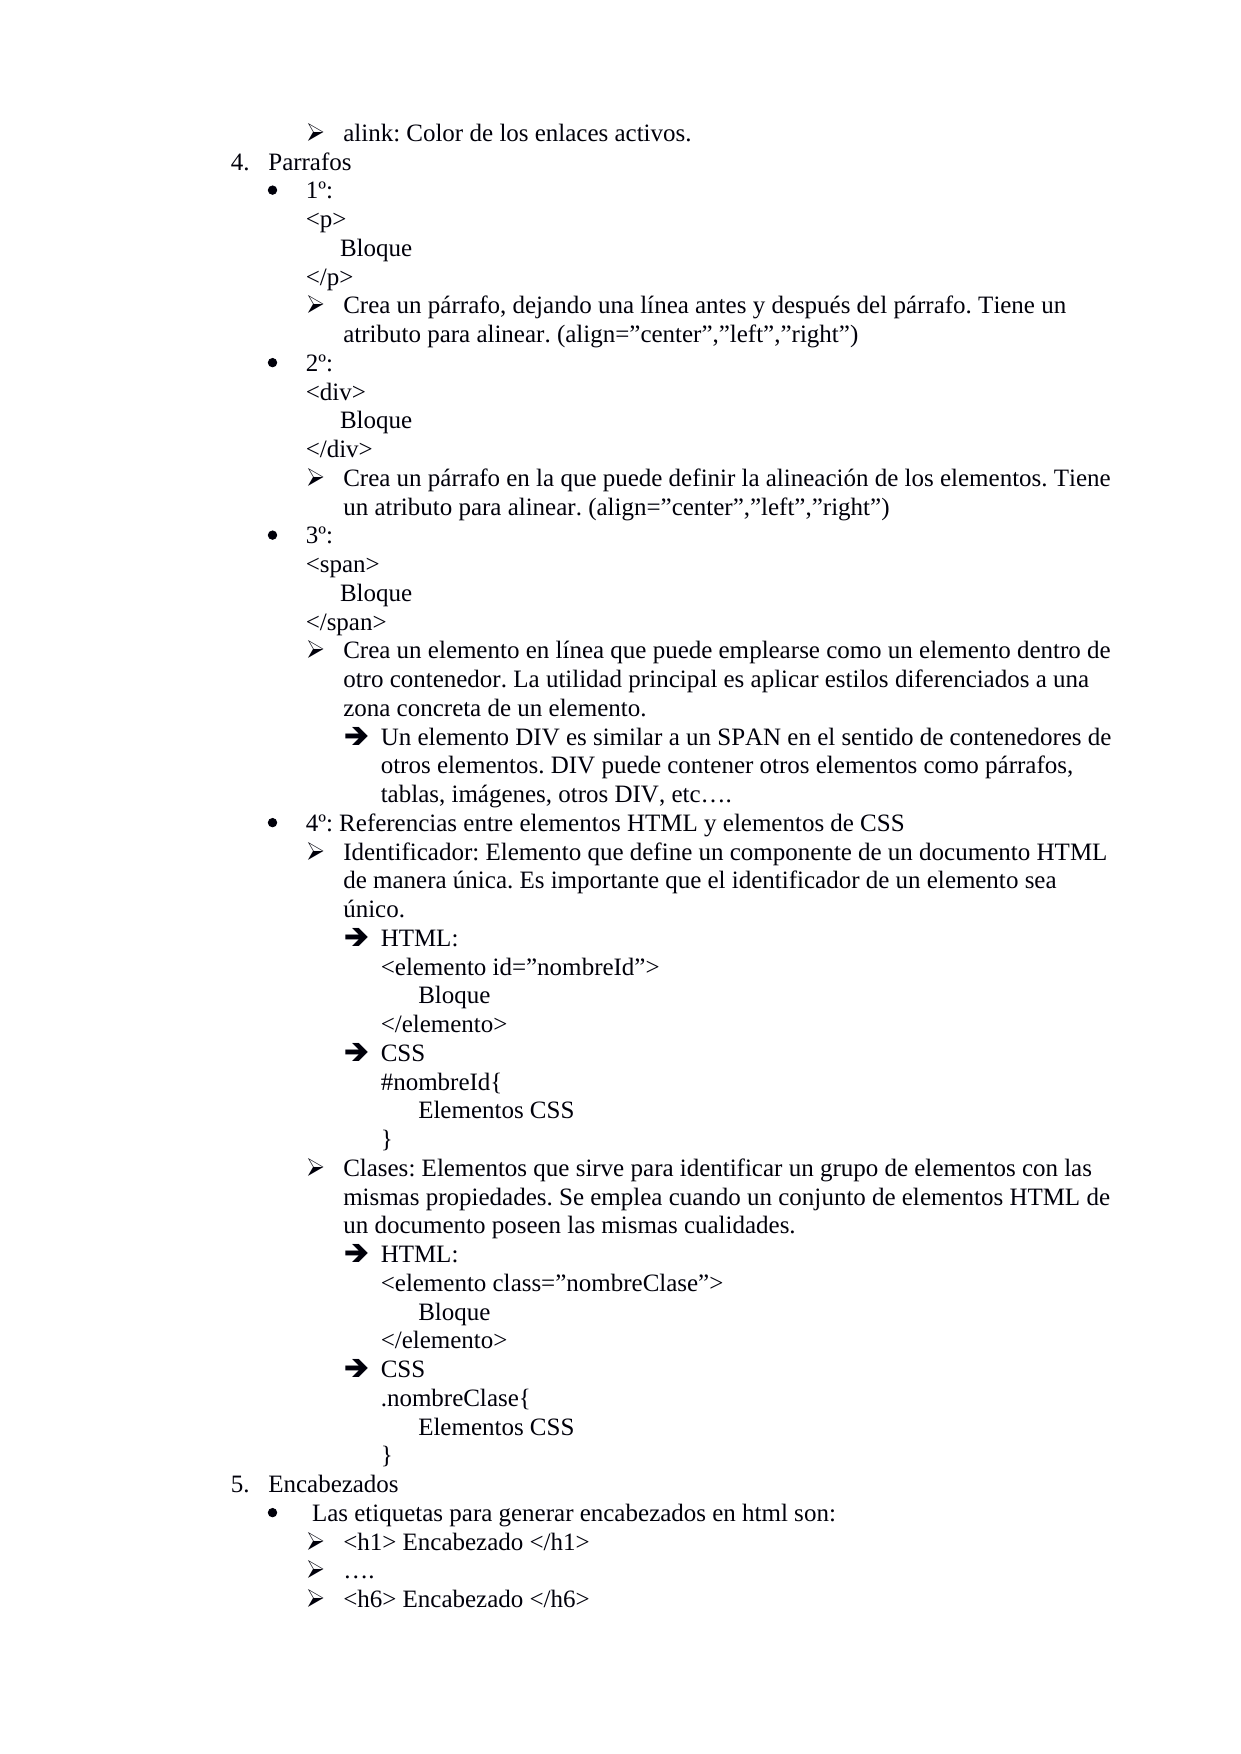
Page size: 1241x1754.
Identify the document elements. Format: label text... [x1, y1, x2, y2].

list Crea un elemento en línea que puede emplearse como un elemento dentro de otro contenedor. La utilidad principal es aplicar estilos diferenciados a una zona concreta de un elemento. [306, 636, 1122, 722]
text </elemento> [381, 1009, 1122, 1038]
text Bloque [306, 578, 1122, 607]
text <p> [268, 204, 1122, 233]
list <h1> Encabezado </h1> [306, 1527, 1122, 1556]
list HTML: [343, 923, 1122, 952]
text <div> [268, 377, 1122, 406]
list HTML: [343, 1239, 1122, 1268]
text </elemento> [381, 1326, 1122, 1354]
text <elemento id=”nombreId”> [381, 952, 1122, 981]
text .nombreClase{ [381, 1383, 1122, 1412]
list Parrafos [231, 147, 1122, 176]
list 1º: [268, 176, 1122, 204]
list 4º: Referencias entre elementos HTML y elementos de CSS [268, 808, 1122, 837]
list 2º: [268, 348, 1122, 377]
list Un elemento DIV es similar a un SPAN en el sentido de contenedores de otros elementos. DIV puede contener otros elementos como párrafos, tablas, imágenes, otros DIV, etc…. [343, 722, 1122, 808]
list …. [306, 1556, 1122, 1584]
list Clases: Elementos que sirve para identificar un grupo de elementos con las mismas propiedades. Se emplea cuando un conjunto de elementos HTML de un documento poseen las mismas cualidades. [306, 1153, 1122, 1239]
text } [381, 1441, 1122, 1469]
list alink: Color de los enlaces activos. [306, 118, 1122, 147]
text Elementos CSS [418, 1096, 1122, 1124]
text </p> [268, 262, 1122, 291]
text Bloque [306, 233, 1122, 262]
text <elemento class=”nombreClase”> [381, 1268, 1122, 1297]
text </div> [268, 434, 1122, 463]
text Elementos CSS [418, 1412, 1122, 1441]
list Crea un párrafo, dejando una línea antes y después del párrafo. Tiene un atributo para alinear. (align=”center”,”left”,”right”) [306, 291, 1122, 348]
list Identificador: Elemento que define un componente de un documento HTML de manera única. Es importante que el identificador de un elemento sea único. [306, 837, 1122, 923]
text } [381, 1124, 1122, 1153]
text Bloque [306, 406, 1122, 434]
list Encabezados [231, 1469, 1122, 1498]
text Bloque [418, 1297, 1122, 1326]
list Las etiquetas para generar encabezados en html son: [268, 1498, 1122, 1527]
text </span> [268, 607, 1122, 636]
list CSS [343, 1038, 1122, 1067]
text <span> [268, 549, 1122, 578]
text #nombreId{ [381, 1067, 1122, 1096]
list CSS [343, 1354, 1122, 1383]
list 3º: [268, 521, 1122, 549]
text Bloque [418, 981, 1122, 1009]
list Crea un párrafo en la que puede definir la alineación de los elementos. Tiene un atributo para alinear. (align=”center”,”left”,”right”) [306, 463, 1122, 521]
list <h6> Encabezado </h6> [306, 1584, 1122, 1613]
